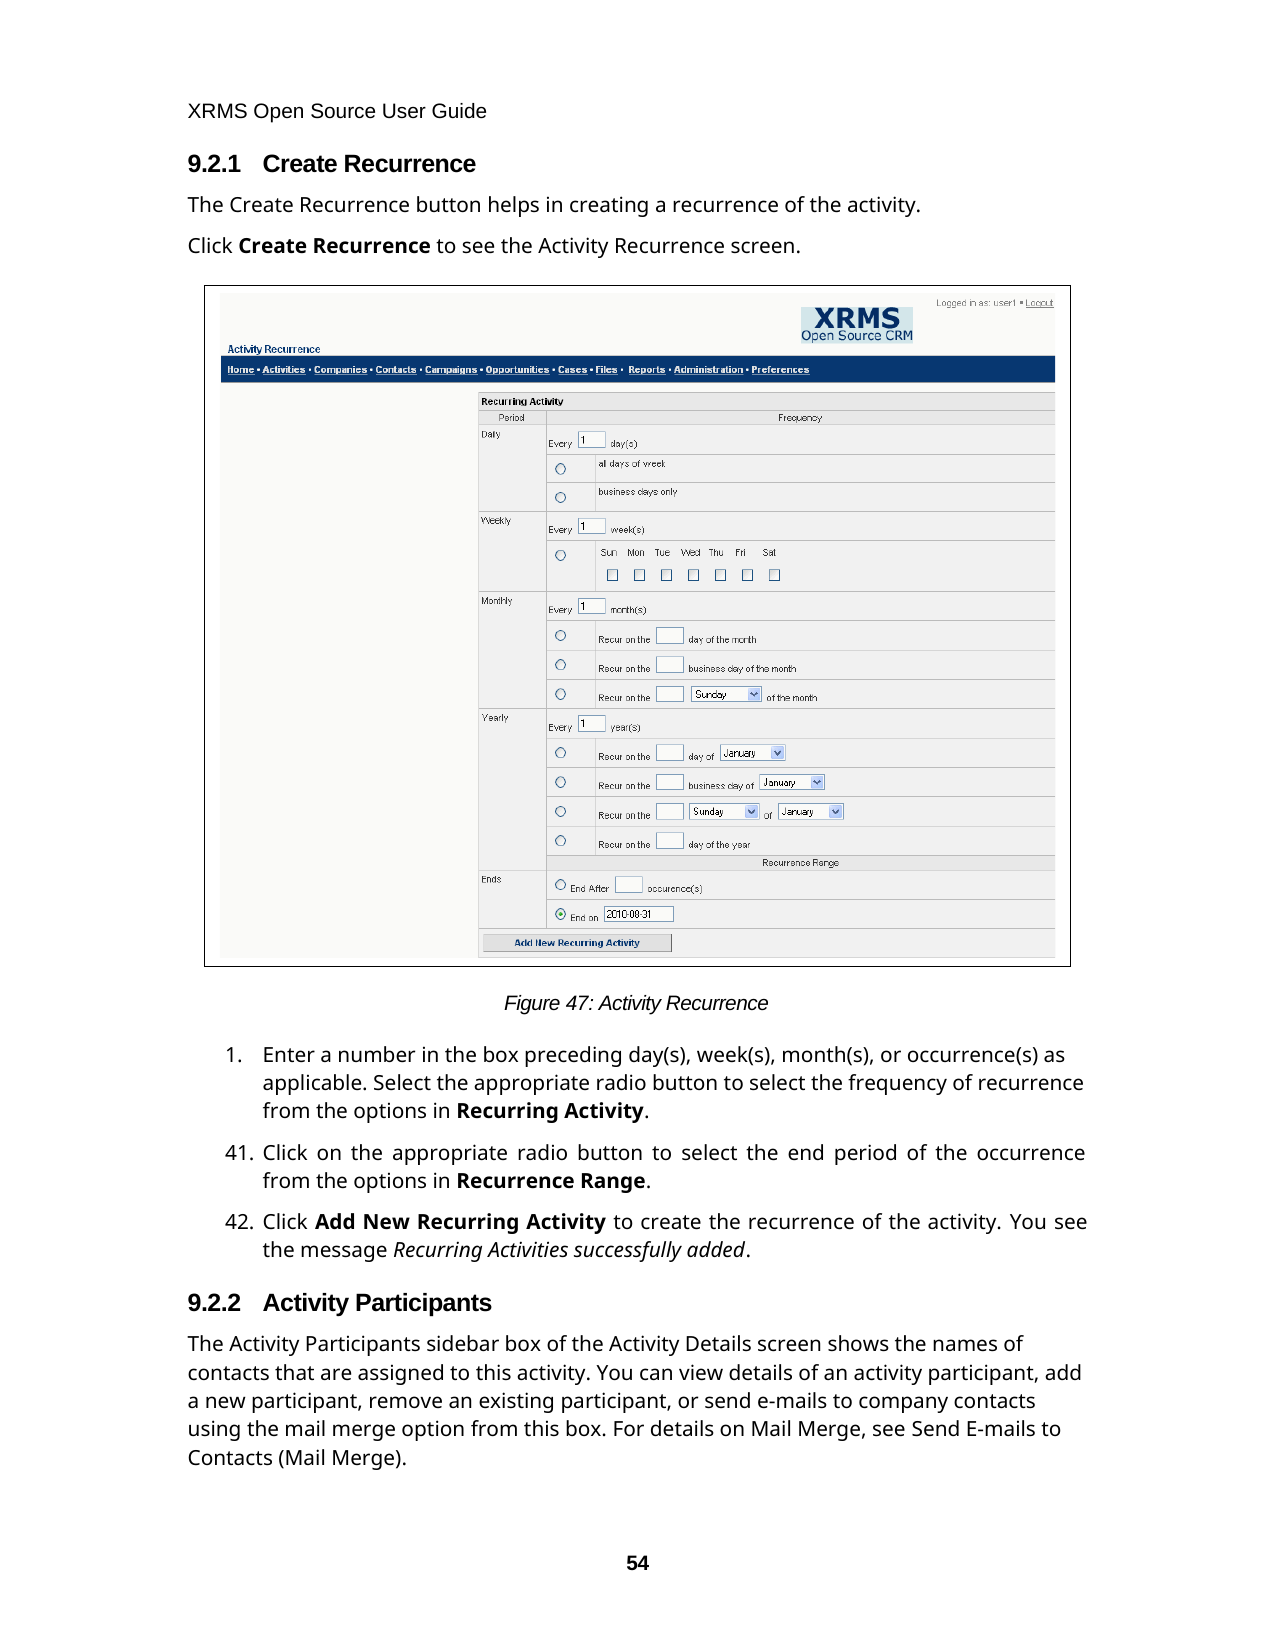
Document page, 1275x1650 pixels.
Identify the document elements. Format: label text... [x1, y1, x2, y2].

text Figure 47: Activity Recurrence [187, 992, 1087, 1015]
list Click Add New Recurring Activity to create the recurrence of the activity. You see the message Recurring Activities successfully added. [225, 1207, 1087, 1264]
list Click on the appropriate radio button to select the end period of the occurrence from the options in Recurrence Range. [225, 1138, 1087, 1194]
list Enter a number in the box preceding day(s), week(s), month(s), or occurrence(s) as applicable. Select the appropriate radio button to select the frequency of recurrence from the options in Recurring Activity. [225, 1040, 1087, 1125]
picture [219, 293, 1056, 958]
text The Activity Participants sidebar box of the Activity Details screen shows the names of contacts that are assigned to this activity. You can view details of an activity participant, add a new participant, remove an existing participant, or send e-mails to company contacts using the mail merge option from this box. For details on Mail Merge, see Send E-mails to Contacts (Mail Merge). [187, 1329, 1087, 1471]
text The Create Recurrence button helps in creating a recurrence of the activity. [187, 190, 1087, 219]
subtitle Create Recurrence [187, 150, 1087, 178]
subtitle Activity Participants [187, 1289, 1087, 1317]
text Click Create Recurrence to see the Activity Recurrence screen. [187, 231, 1087, 260]
